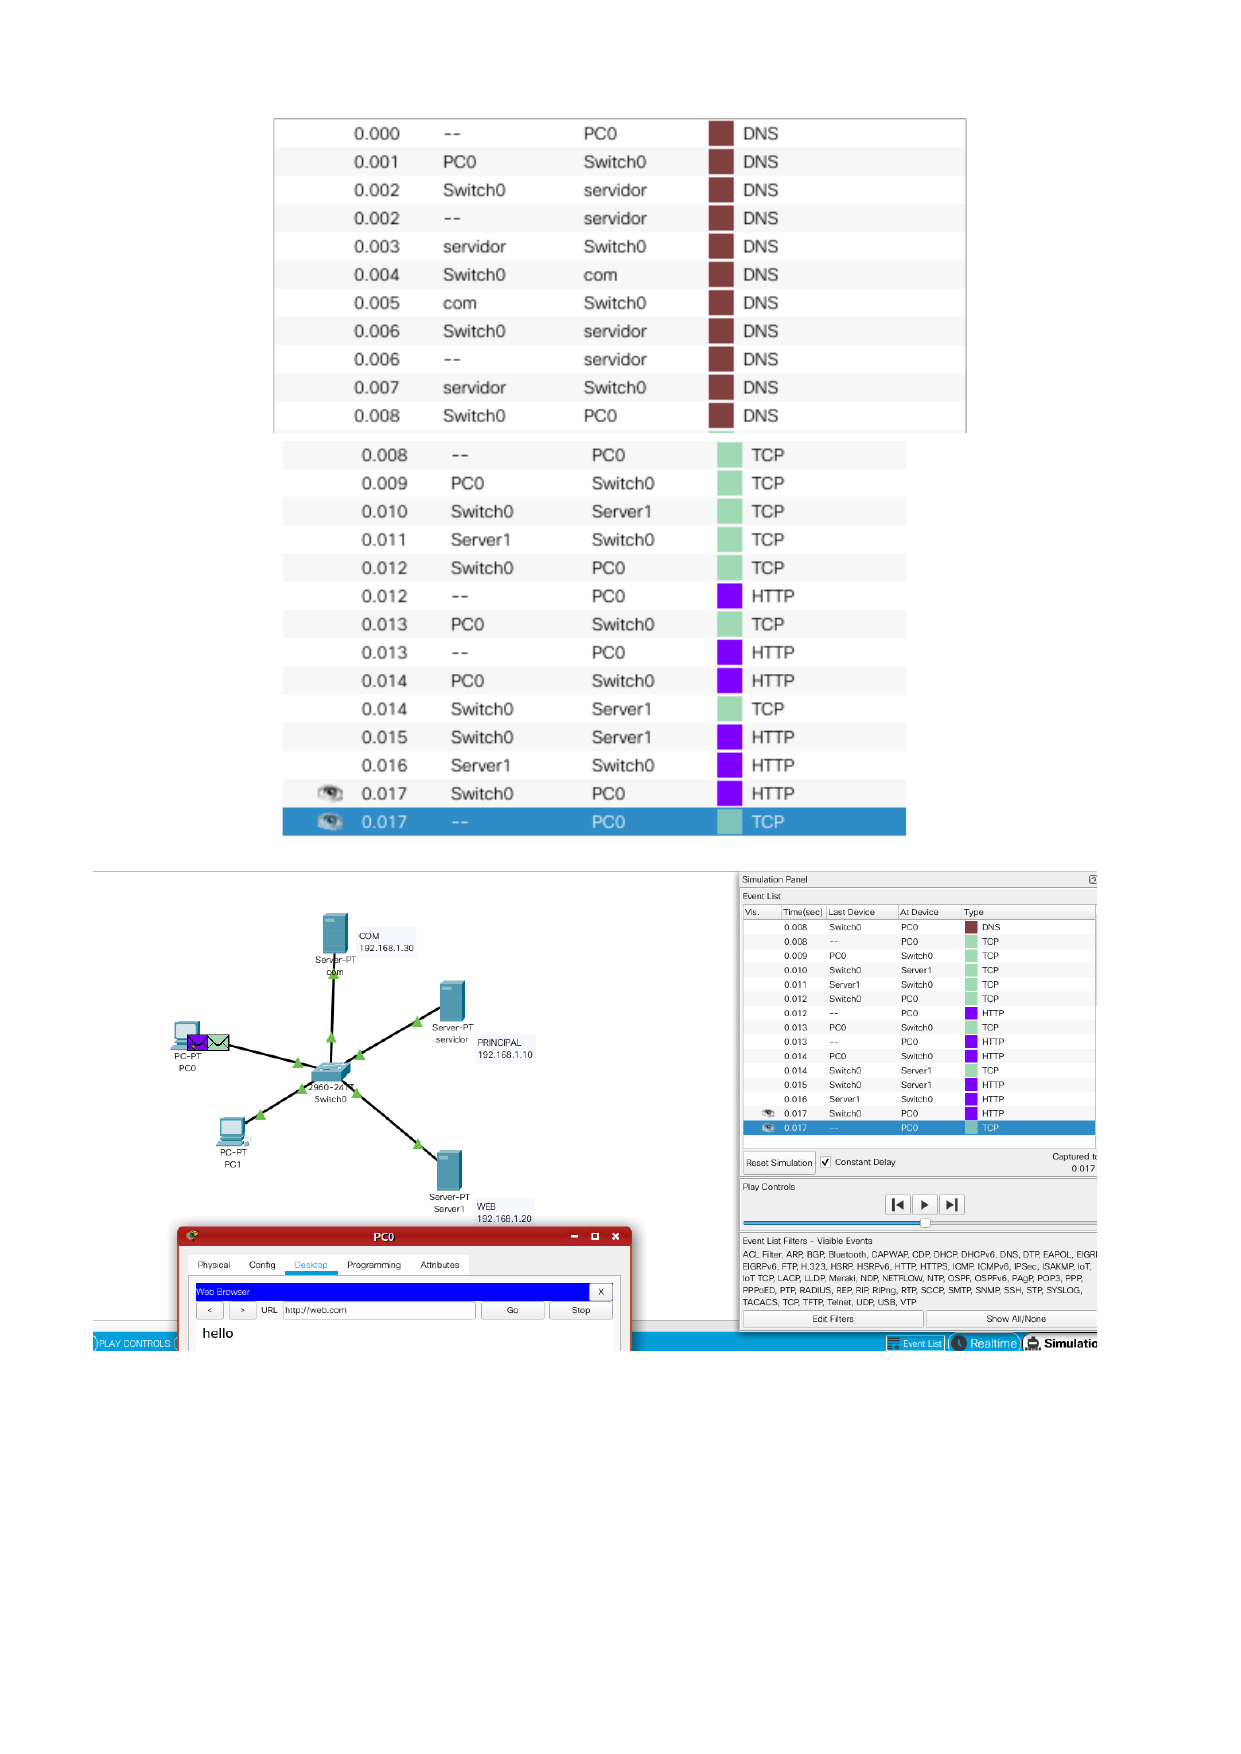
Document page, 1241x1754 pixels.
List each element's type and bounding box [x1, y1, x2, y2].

picture [273, 118, 967, 433]
picture [93, 871, 1098, 1351]
picture [952, 1336, 966, 1351]
picture [282, 441, 907, 847]
